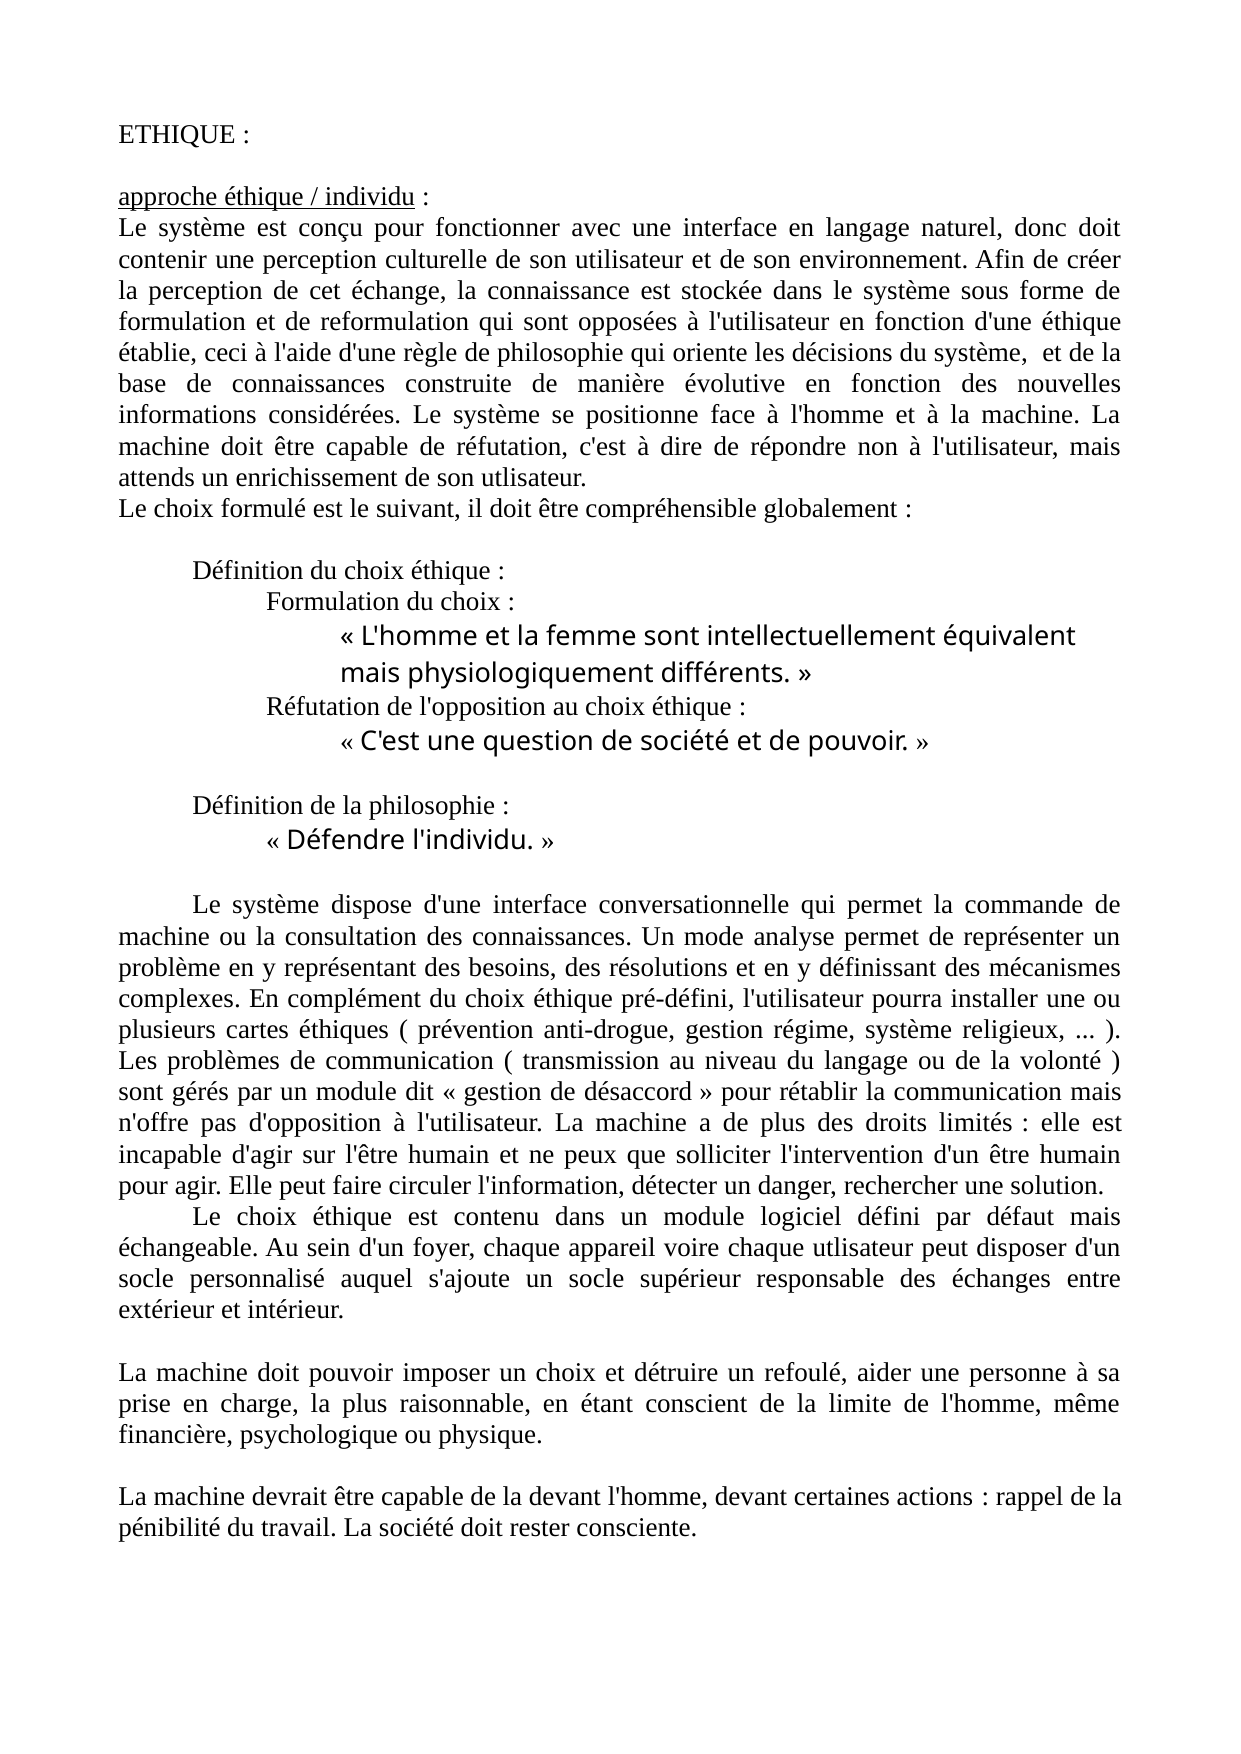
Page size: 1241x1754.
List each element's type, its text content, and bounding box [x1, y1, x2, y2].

text La machine doit pouvoir imposer un choix et détruire un refoulé, aider une personne à sa prise en charge, la plus raisonnable, en étant conscient de la limite de l'homme, même financière, psychologique ou physique. [118, 1356, 1122, 1449]
text « C'est une question de société et de pouvoir. » [192, 721, 1122, 758]
text Le choix éthique est contenu dans un module logiciel défini par défaut mais échangeable. Au sein d'un foyer, chaque appareil voire chaque utlisateur peut disposer d'un socle personnalisé auquel s'ajoute un socle supérieur responsable des échanges entre extérieur et intérieur. [118, 1200, 1122, 1324]
text « Défendre l'individu. » [192, 821, 1122, 857]
text Définition de la philosophie : [192, 789, 1122, 821]
text Définition du choix éthique : [192, 554, 1122, 585]
text mais physiologiquement différents. » [192, 653, 1122, 690]
text Le choix formulé est le suivant, il doit être compréhensible globalement : [118, 492, 1122, 523]
text La machine devrait être capable de la devant l'homme, devant certaines actions : rappel de la pénibilité du travail. La société doit rester consciente. [118, 1480, 1122, 1543]
text Formulation du choix : [192, 585, 1122, 616]
text Le système dispose d'une interface conversationnelle qui permet la commande de machine ou la consultation des connaissances. Un mode analyse permet de représenter un problème en y représentant des besoins, des résolutions et en y définissant des mécanismes complexes. En complément du choix éthique pré-défini, l'utilisateur pourra installer une ou plusieurs cartes éthiques ( prévention anti-drogue, gestion régime, système religieux, ... ). Les problèmes de communication ( transmission au niveau du langage ou de la volonté ) sont gérés par un module dit « gestion de désaccord » pour rétablir la communication mais n'offre pas d'opposition à l'utilisateur. La machine a de plus des droits limités : elle est incapable d'agir sur l'être humain et ne peux que solliciter l'intervention d'un être humain pour agir. Elle peut faire circuler l'information, détecter un danger, rechercher une solution. [118, 888, 1122, 1200]
text ETHIQUE : [118, 118, 1122, 149]
text « L'homme et la femme sont intellectuellement équivalent [192, 616, 1122, 653]
text Le système est conçu pour fonctionner avec une interface en langage naturel, donc doit contenir une perception culturelle de son utilisateur et de son environnement. Afin de créer la perception de cet échange, la connaissance est stockée dans le système sous forme de formulation et de reformulation qui sont opposées à l'utilisateur en fonction d'une éthique établie, ceci à l'aide d'une règle de philosophie qui oriente les décisions du système, et de la base de connaissances construite de manière évolutive en fonction des nouvelles informations considérées. Le système se positionne face à l'homme et à la machine. La machine doit être capable de réfutation, c'est à dire de répondre non à l'utilisateur, mais attends un enrichissement de son utlisateur. [118, 212, 1122, 492]
text approche éthique / individu : [118, 180, 1122, 212]
text Réfutation de l'opposition au choix éthique : [192, 690, 1122, 721]
